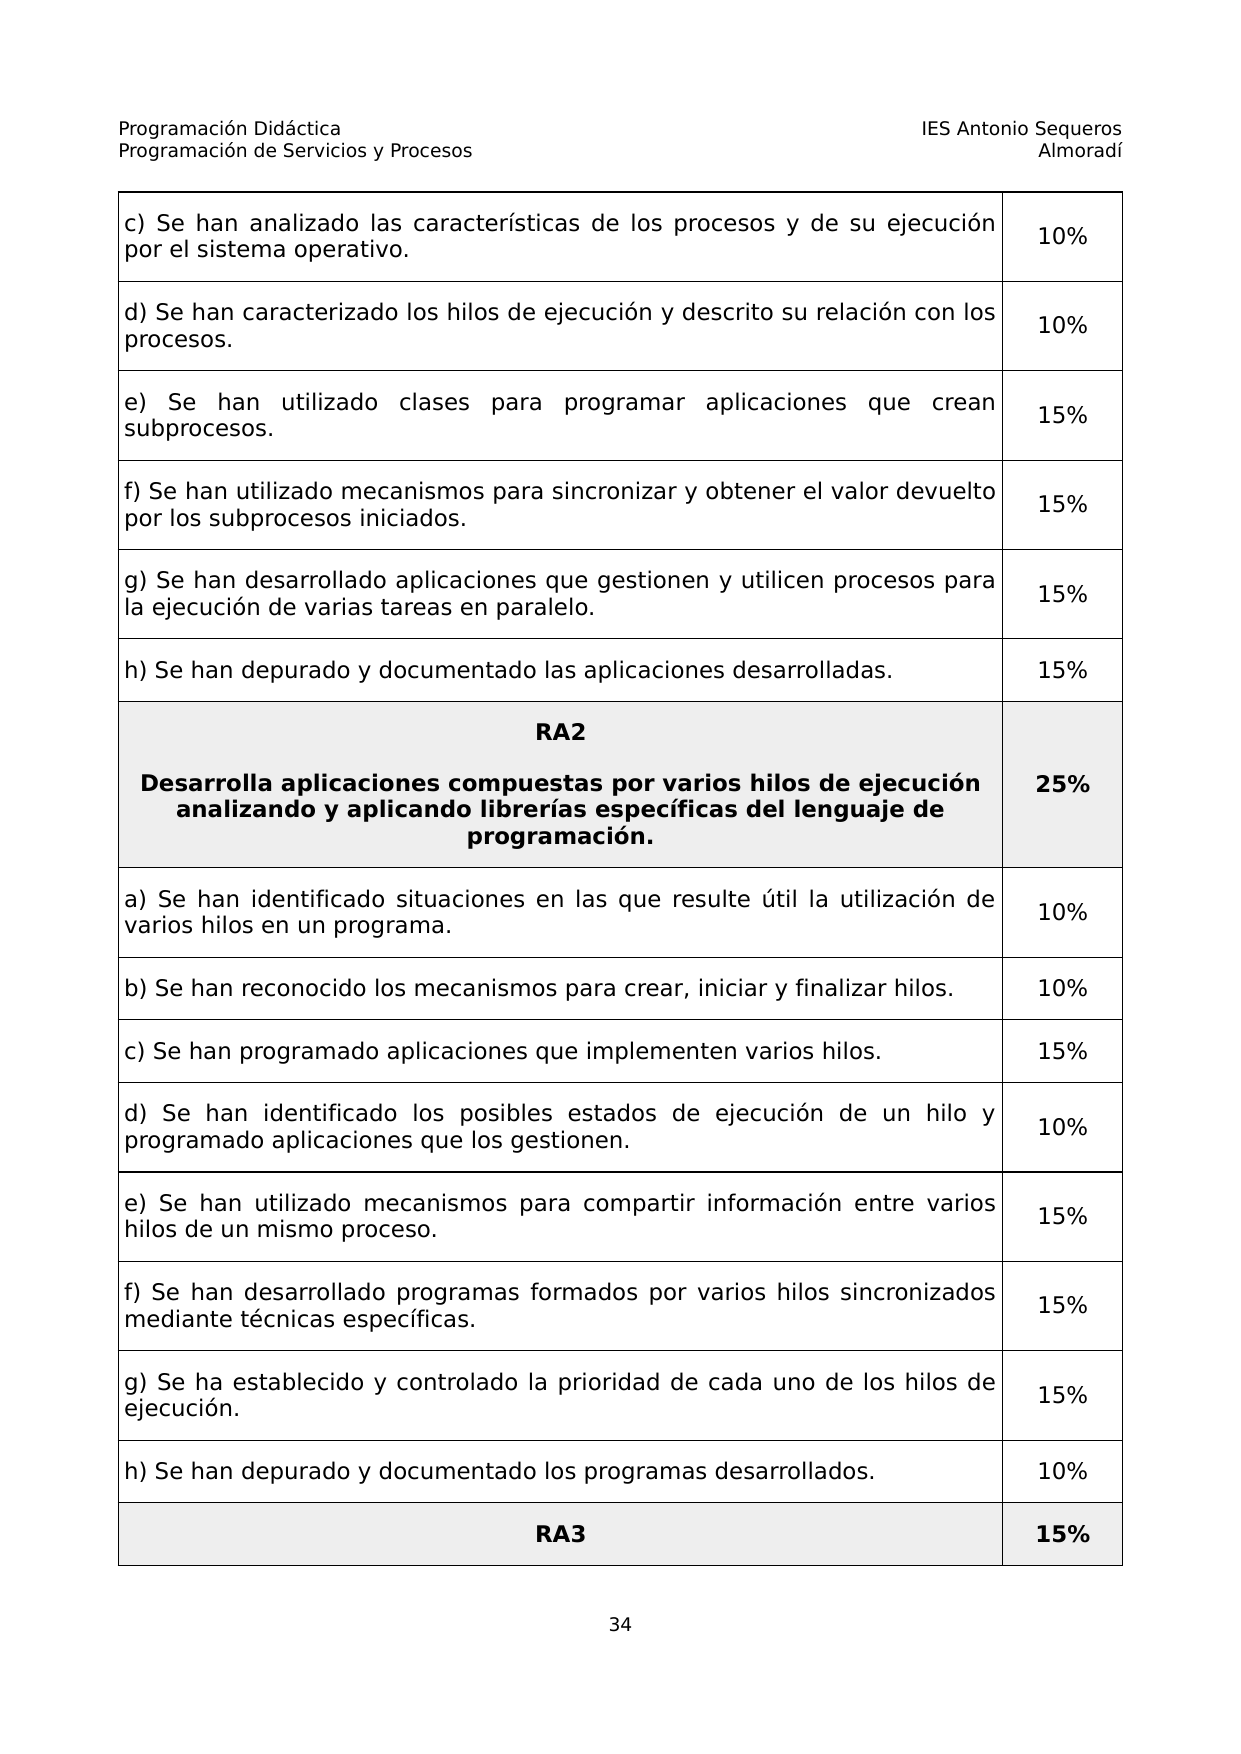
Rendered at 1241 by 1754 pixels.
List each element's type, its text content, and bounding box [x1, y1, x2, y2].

table_cell 10% [1003, 1083, 1122, 1171]
table_cell 15% [1003, 1173, 1122, 1261]
table_cell d) Se han caracterizado los hilos de ejecución y descrito su relación con los procesos. [119, 282, 1002, 370]
table_cell RA2 Desarrolla aplicaciones compuestas por varios hilos de ejecución analizando y aplicando librerías específicas del lenguaje de programación. [119, 702, 1002, 867]
table_cell g) Se ha establecido y controlado la prioridad de cada uno de los hilos de ejecución. [119, 1351, 1002, 1439]
table_cell 15% [1003, 371, 1122, 459]
table_cell 15% [1003, 1262, 1122, 1350]
table_cell f) Se han desarrollado programas formados por varios hilos sincronizados mediante técnicas específicas. [119, 1262, 1002, 1350]
table_cell 25% [1003, 702, 1122, 867]
table_cell a) Se han identificado situaciones en las que resulte útil la utilización de varios hilos en un programa. [119, 868, 1002, 957]
table_cell 10% [1003, 868, 1122, 957]
table_cell 15% [1003, 1351, 1122, 1439]
table_cell e) Se han utilizado mecanismos para compartir información entre varios hilos de un mismo proceso. [119, 1173, 1002, 1261]
table_cell c) Se han analizado las características de los procesos y de su ejecución por el sistema operativo. [119, 193, 1002, 281]
table_cell h) Se han depurado y documentado los programas desarrollados. [119, 1441, 1002, 1502]
table_cell 10% [1003, 193, 1122, 281]
table_cell 15% [1003, 1503, 1122, 1565]
table_cell b) Se han reconocido los mecanismos para crear, iniciar y finalizar hilos. [119, 958, 1002, 1019]
table_cell 10% [1003, 1441, 1122, 1502]
table_cell g) Se han desarrollado aplicaciones que gestionen y utilicen procesos para la ejecución de varias tareas en paralelo. [119, 550, 1002, 638]
table_cell 15% [1003, 461, 1122, 549]
table_cell 15% [1003, 1020, 1122, 1082]
table_cell 15% [1003, 550, 1122, 638]
table_cell 10% [1003, 282, 1122, 370]
table_cell 10% [1003, 958, 1122, 1019]
table_cell d) Se han identificado los posibles estados de ejecución de un hilo y programado aplicaciones que los gestionen. [119, 1083, 1002, 1171]
table_cell e) Se han utilizado clases para programar aplicaciones que crean subprocesos. [119, 371, 1002, 459]
table_cell c) Se han programado aplicaciones que implementen varios hilos. [119, 1020, 1002, 1082]
table_cell 15% [1003, 639, 1122, 701]
table_cell RA3 [119, 1503, 1002, 1565]
table_cell h) Se han depurado y documentado las aplicaciones desarrolladas. [119, 639, 1002, 701]
table_cell f) Se han utilizado mecanismos para sincronizar y obtener el valor devuelto por los subprocesos iniciados. [119, 461, 1002, 549]
